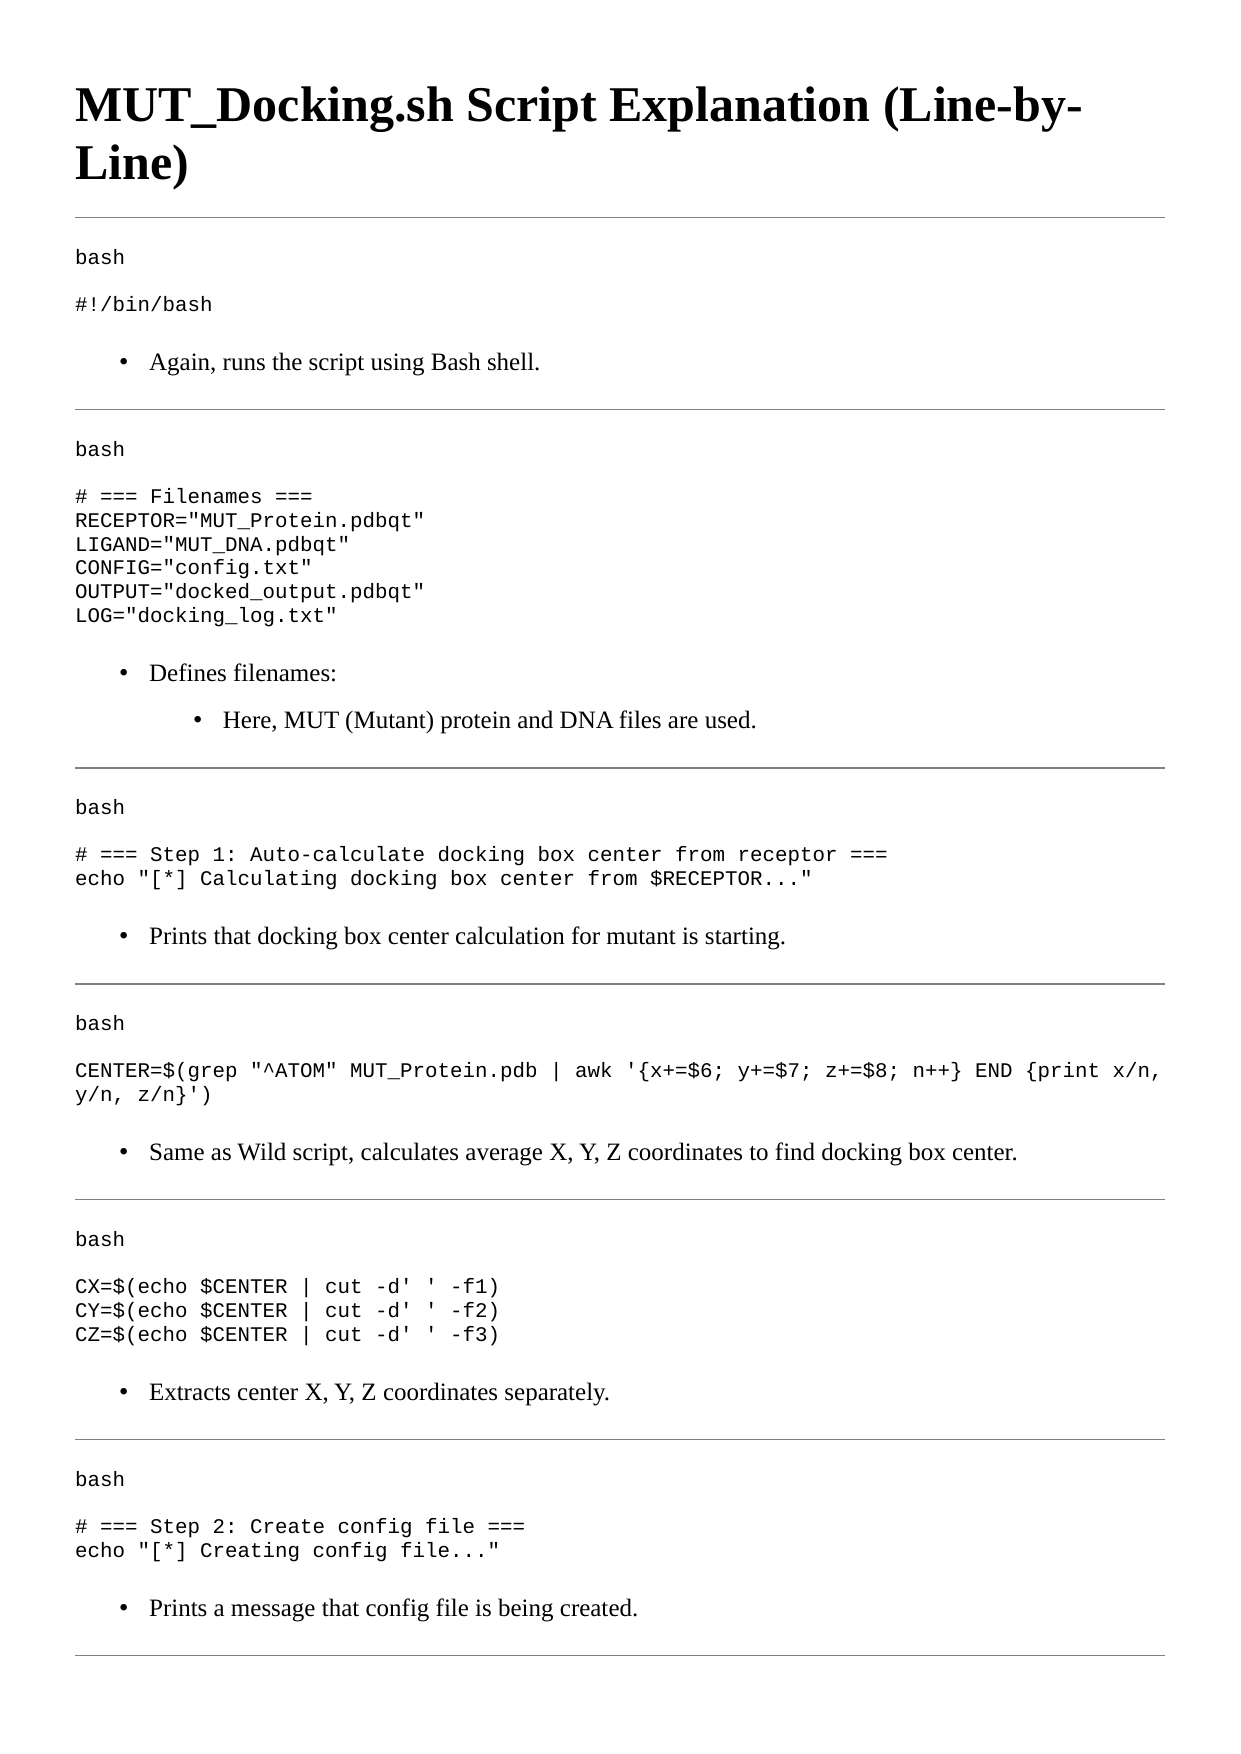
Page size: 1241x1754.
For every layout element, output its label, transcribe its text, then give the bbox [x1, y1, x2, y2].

list Defines filenames: [119, 658, 1165, 686]
text # === Step 2: Create config file === [75, 1516, 1165, 1539]
list Same as Wild script, calculates average X, Y, Z coordinates to find docking box center. [119, 1137, 1165, 1166]
text LOG="docking_log.txt" [75, 604, 1165, 628]
list Here, MUT (Mutant) protein and DNA files are used. [193, 705, 1165, 734]
text #!/bin/bash [75, 294, 1165, 318]
list Prints that docking box center calculation for mutant is starting. [119, 921, 1165, 950]
text LIGAND="MUT_DNA.pdbqt" [75, 534, 1165, 557]
text echo "[*] Calculating docking box center from $RECEPTOR..." [75, 868, 1165, 892]
list Prints a message that config file is being created. [119, 1593, 1165, 1621]
text CZ=$(echo $CENTER | cut -d' ' -f3) [75, 1324, 1165, 1347]
list Again, runs the script using Bash shell. [119, 347, 1165, 376]
list Extracts center X, Y, Z coordinates separately. [119, 1377, 1165, 1406]
text bash [75, 797, 1165, 821]
text CONFIG="config.txt" [75, 557, 1165, 581]
text bash [75, 1469, 1165, 1492]
text CX=$(echo $CENTER | cut -d' ' -f1) [75, 1276, 1165, 1300]
text bash [75, 247, 1165, 270]
text bash [75, 1229, 1165, 1253]
text bash [75, 1013, 1165, 1037]
text CY=$(echo $CENTER | cut -d' ' -f2) [75, 1300, 1165, 1324]
text # === Step 1: Auto-calculate docking box center from receptor === [75, 844, 1165, 868]
text RECEPTOR="MUT_Protein.pdbqt" [75, 510, 1165, 534]
subtitle MUT_Docking.sh Script Explanation (Line-by-Line) [75, 75, 1165, 190]
text OUTPUT="docked_output.pdbqt" [75, 581, 1165, 604]
text echo "[*] Creating config file..." [75, 1539, 1165, 1563]
text CENTER=$(grep "^ATOM" MUT_Protein.pdb | awk '{x+=$6; y+=$7; z+=$8; n++} END {print x/n, y/n, z/n}') [75, 1060, 1165, 1108]
text bash [75, 439, 1165, 463]
text # === Filenames === [75, 486, 1165, 510]
